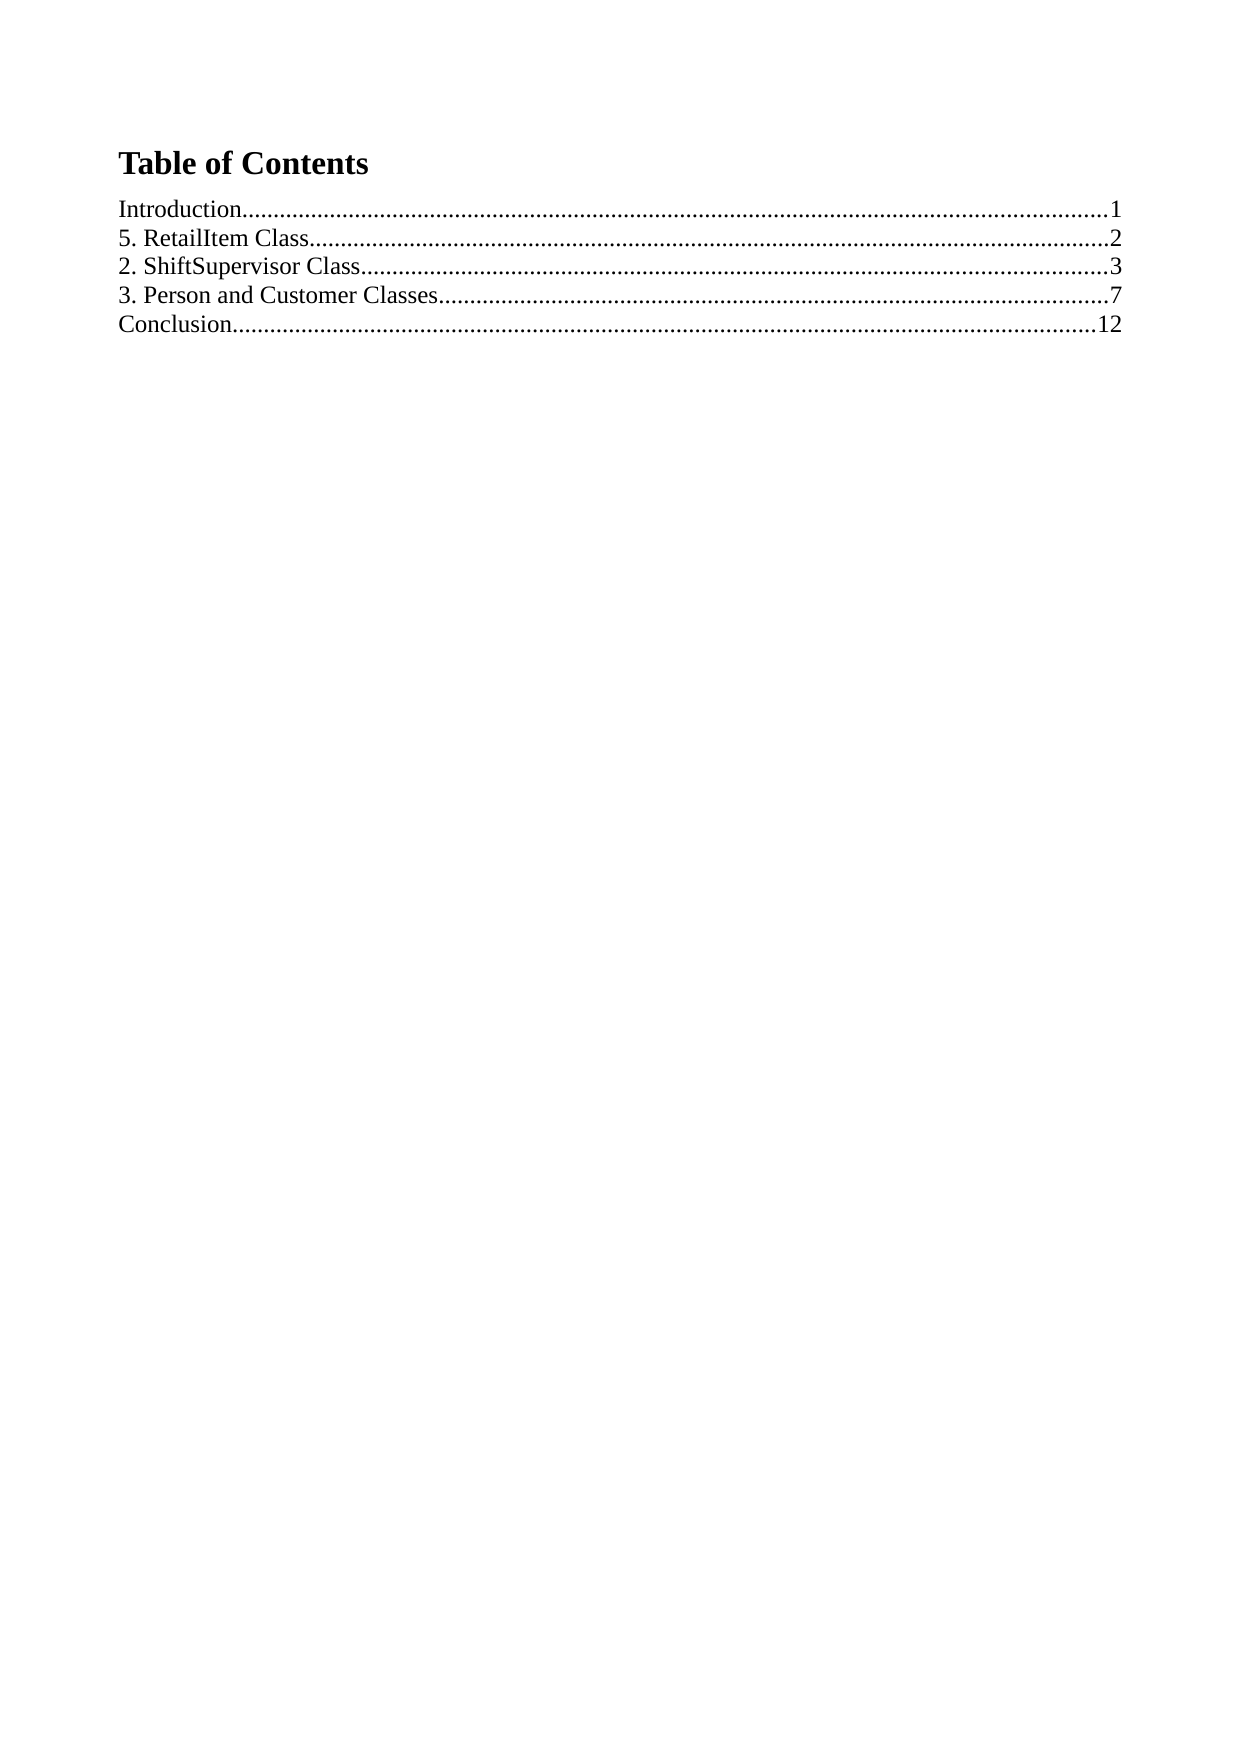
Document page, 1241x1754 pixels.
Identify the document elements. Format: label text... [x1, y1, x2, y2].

text 3. Person and Customer Classes 7 [118, 280, 1122, 309]
text 2. ShiftSupervisor Class 3 [118, 251, 1122, 280]
text Introduction 1 [118, 194, 1122, 223]
text Conclusion 12 [118, 309, 1122, 338]
subtitle Table of Contents [118, 143, 1122, 181]
text 5. RetailItem Class 2 [118, 223, 1122, 251]
